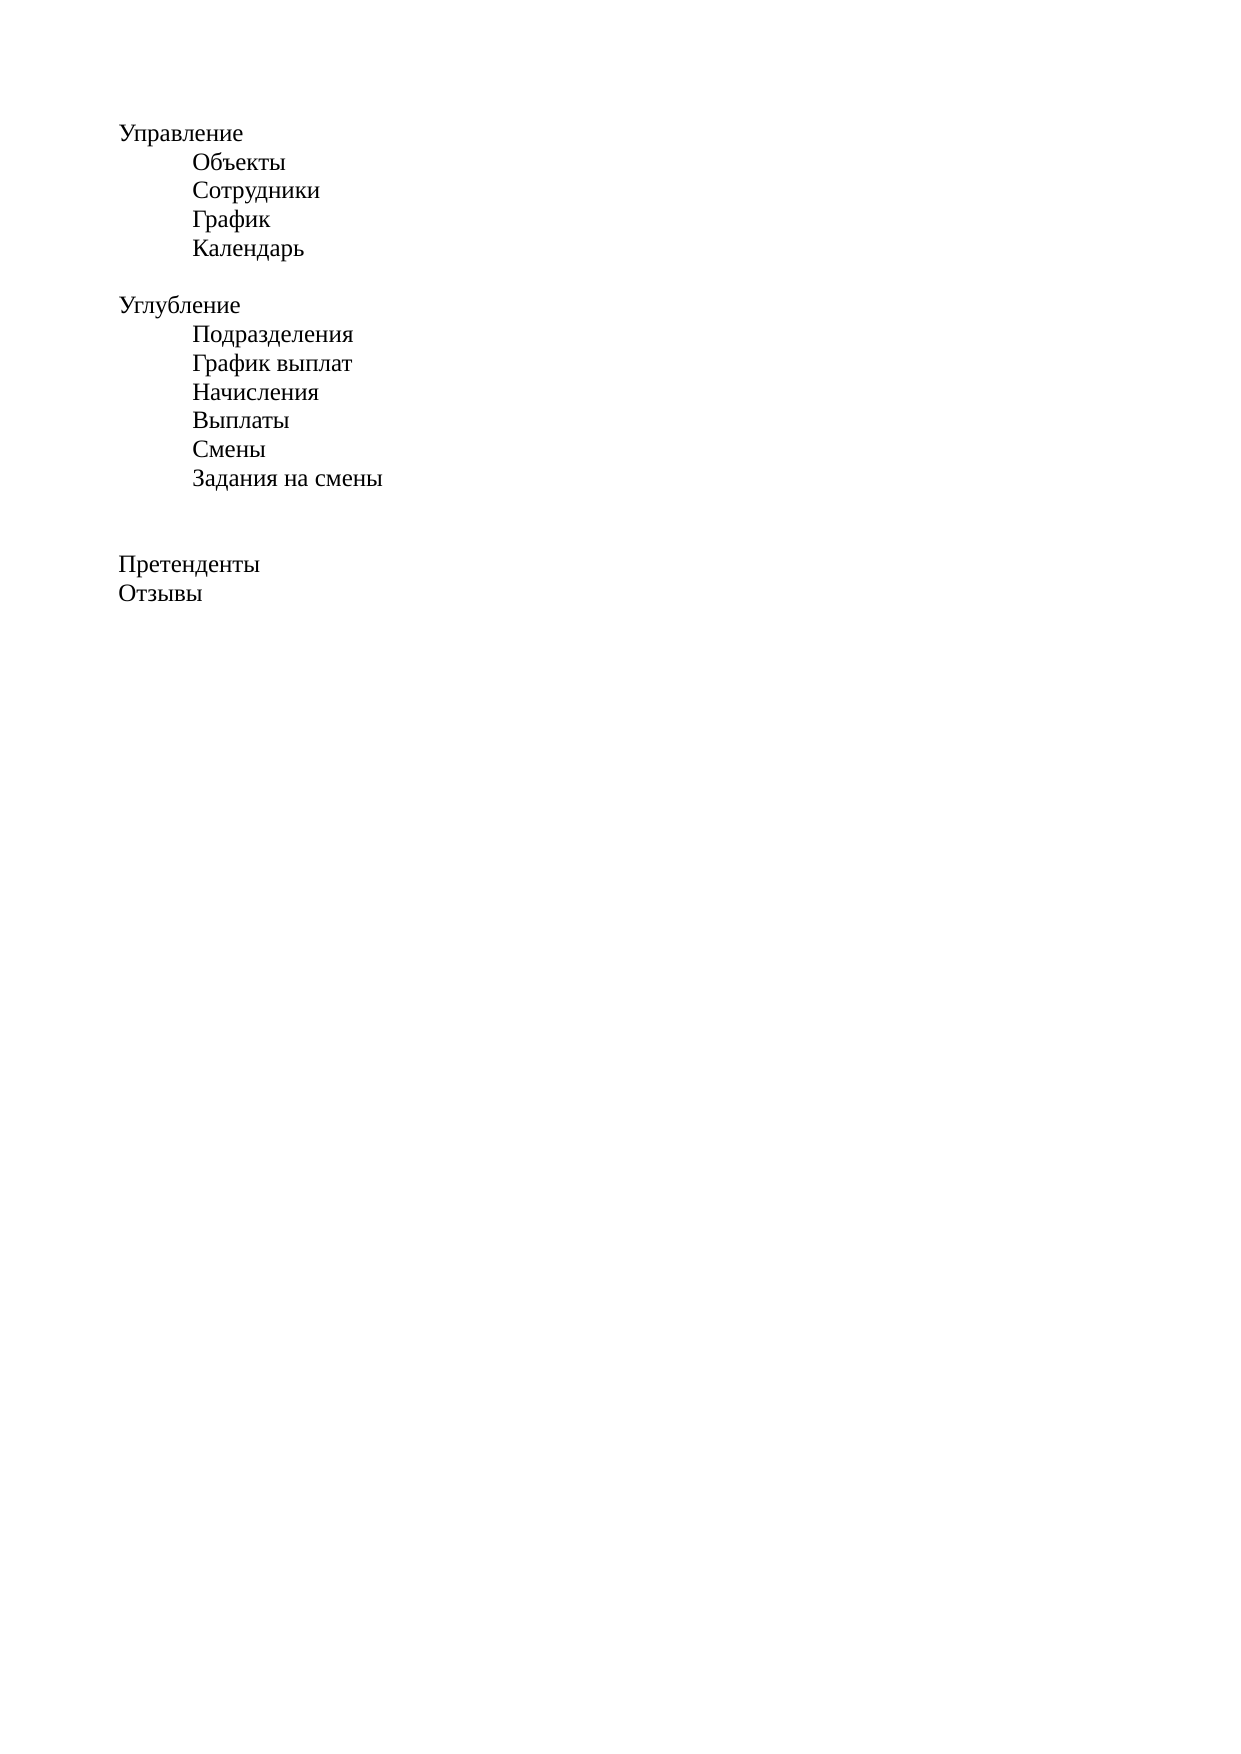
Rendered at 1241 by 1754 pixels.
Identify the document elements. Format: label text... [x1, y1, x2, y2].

text Управление [118, 118, 1122, 147]
text График выплат [118, 348, 1122, 377]
text Сотрудники [118, 176, 1122, 204]
text Отзывы [118, 578, 1122, 607]
text Задания на смены [118, 463, 1122, 492]
text Смены [118, 434, 1122, 463]
text График [118, 204, 1122, 233]
text Подразделения [118, 319, 1122, 348]
text Начисления [118, 377, 1122, 406]
text Объекты [118, 147, 1122, 176]
text Углубление [118, 291, 1122, 319]
text Выплаты [118, 406, 1122, 434]
text Претенденты [118, 549, 1122, 578]
text Календарь [118, 233, 1122, 262]
